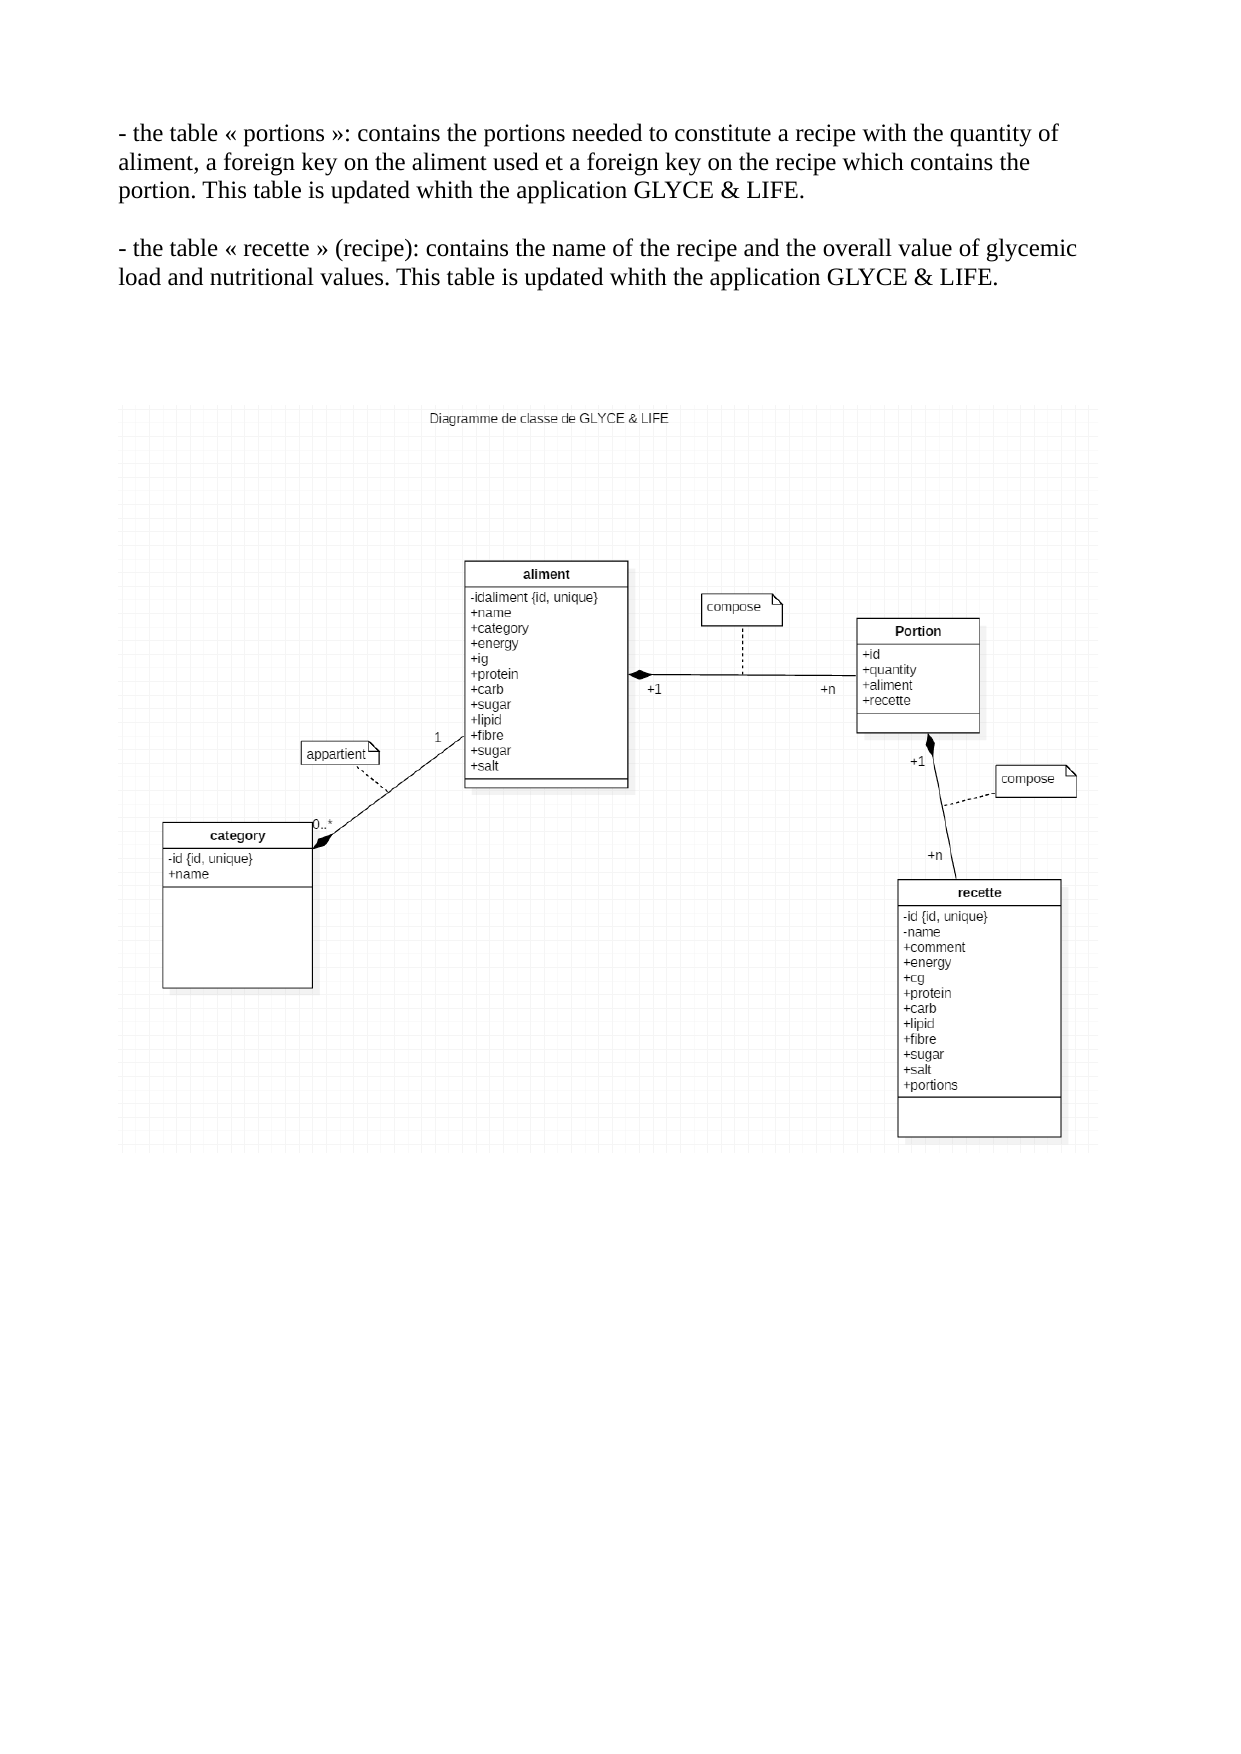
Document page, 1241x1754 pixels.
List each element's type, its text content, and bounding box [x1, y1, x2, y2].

picture [118, 405, 1099, 1153]
text - the table « recette » (recipe): contains the name of the recipe and the overall value of glycemic load and nutritional values. This table is updated whith the application GLYCE & LIFE. [118, 233, 1098, 291]
text - the table « portions »: contains the portions needed to constitute a recipe with the quantity of aliment, a foreign key on the aliment used et a foreign key on the recipe which contains the portion. This table is updated whith the application GLYCE & LIFE. [118, 118, 1098, 204]
